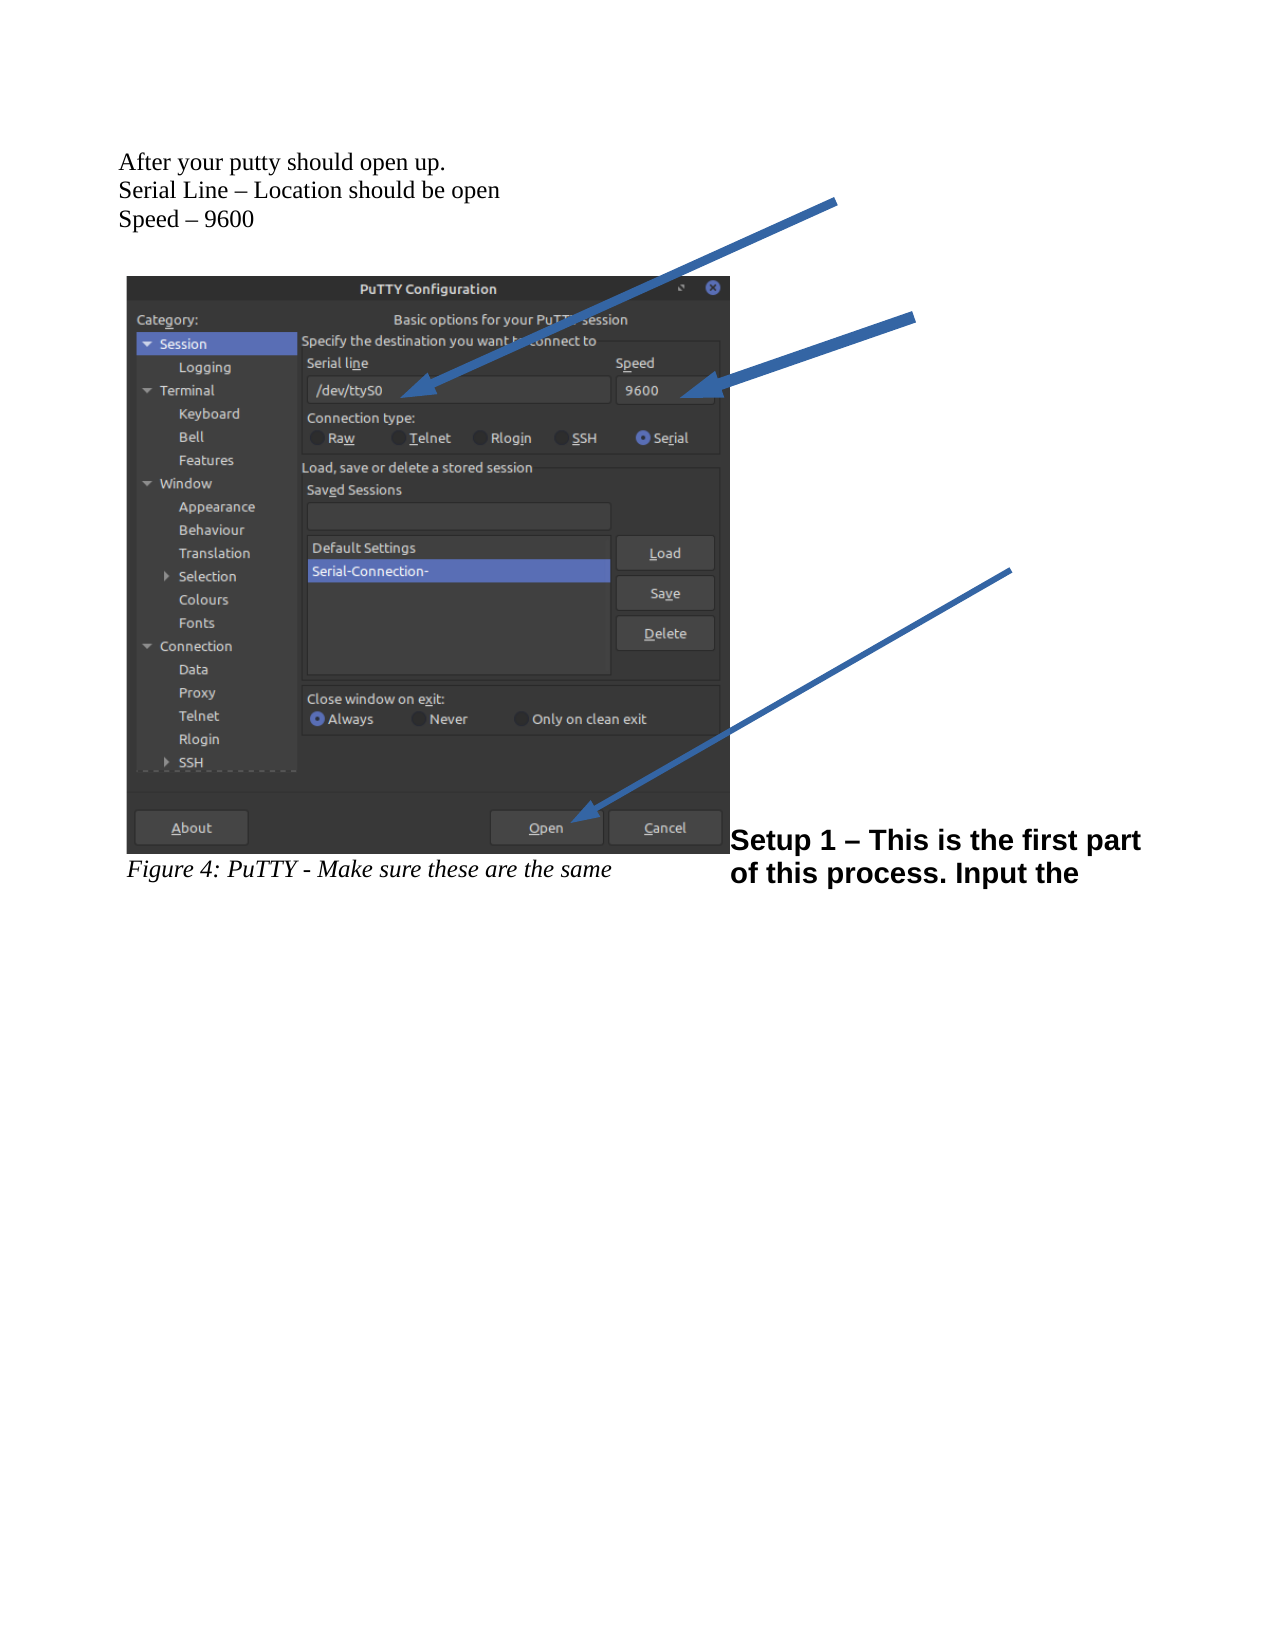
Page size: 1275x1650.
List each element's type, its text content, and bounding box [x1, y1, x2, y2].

text Speed – 9600 [118, 204, 816, 233]
text Figure 4: PuTTY - Make sure these are the same [127, 854, 730, 883]
text Serial Line – Location should be open [118, 176, 1157, 204]
subtitle Setup 1 – This is the first part of this process. Input the [118, 823, 1157, 890]
picture [126, 276, 730, 854]
text After your putty should open up. [118, 147, 1157, 176]
text [779, 204, 1157, 233]
